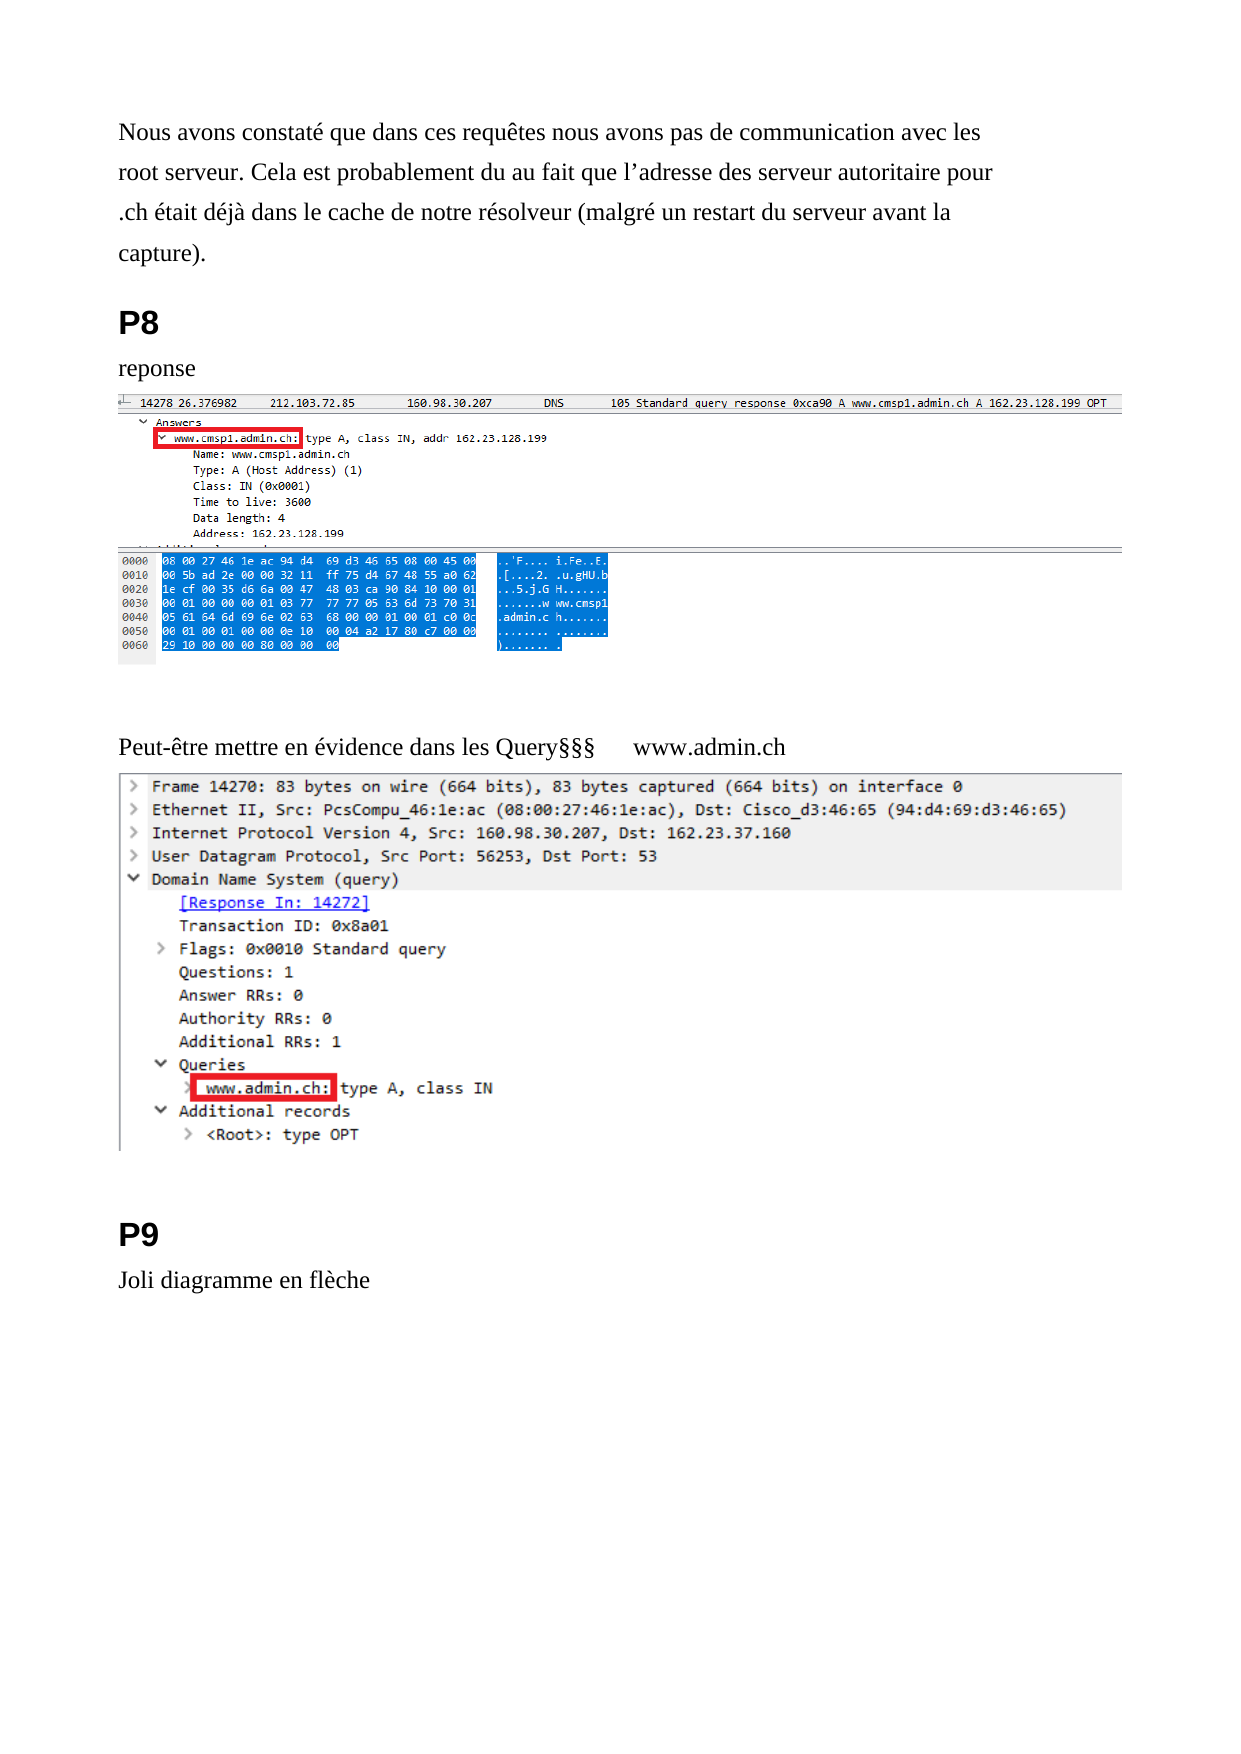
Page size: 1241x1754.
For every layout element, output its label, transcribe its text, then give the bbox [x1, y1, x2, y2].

subtitle P8 [118, 304, 1122, 341]
text capture). [118, 239, 1122, 266]
subtitle P9 [118, 1216, 1122, 1253]
text Peut-être mettre en évidence dans les Query§§§ www.admin.ch [118, 733, 1122, 761]
text .ch était déjà dans le cache de notre résolveur (malgré un restart du serveur avant la [118, 198, 1122, 226]
picture [118, 394, 1122, 693]
text root serveur. Cela est probablement du au fait que l’adresse des serveur autoritaire pour [118, 158, 1122, 186]
text Nous avons constaté que dans ces requêtes nous avons pas de communication avec les [118, 118, 1122, 146]
picture [118, 773, 1122, 1151]
text Joli diagramme en flèche [118, 1266, 1122, 1293]
text reponse [118, 354, 1122, 382]
